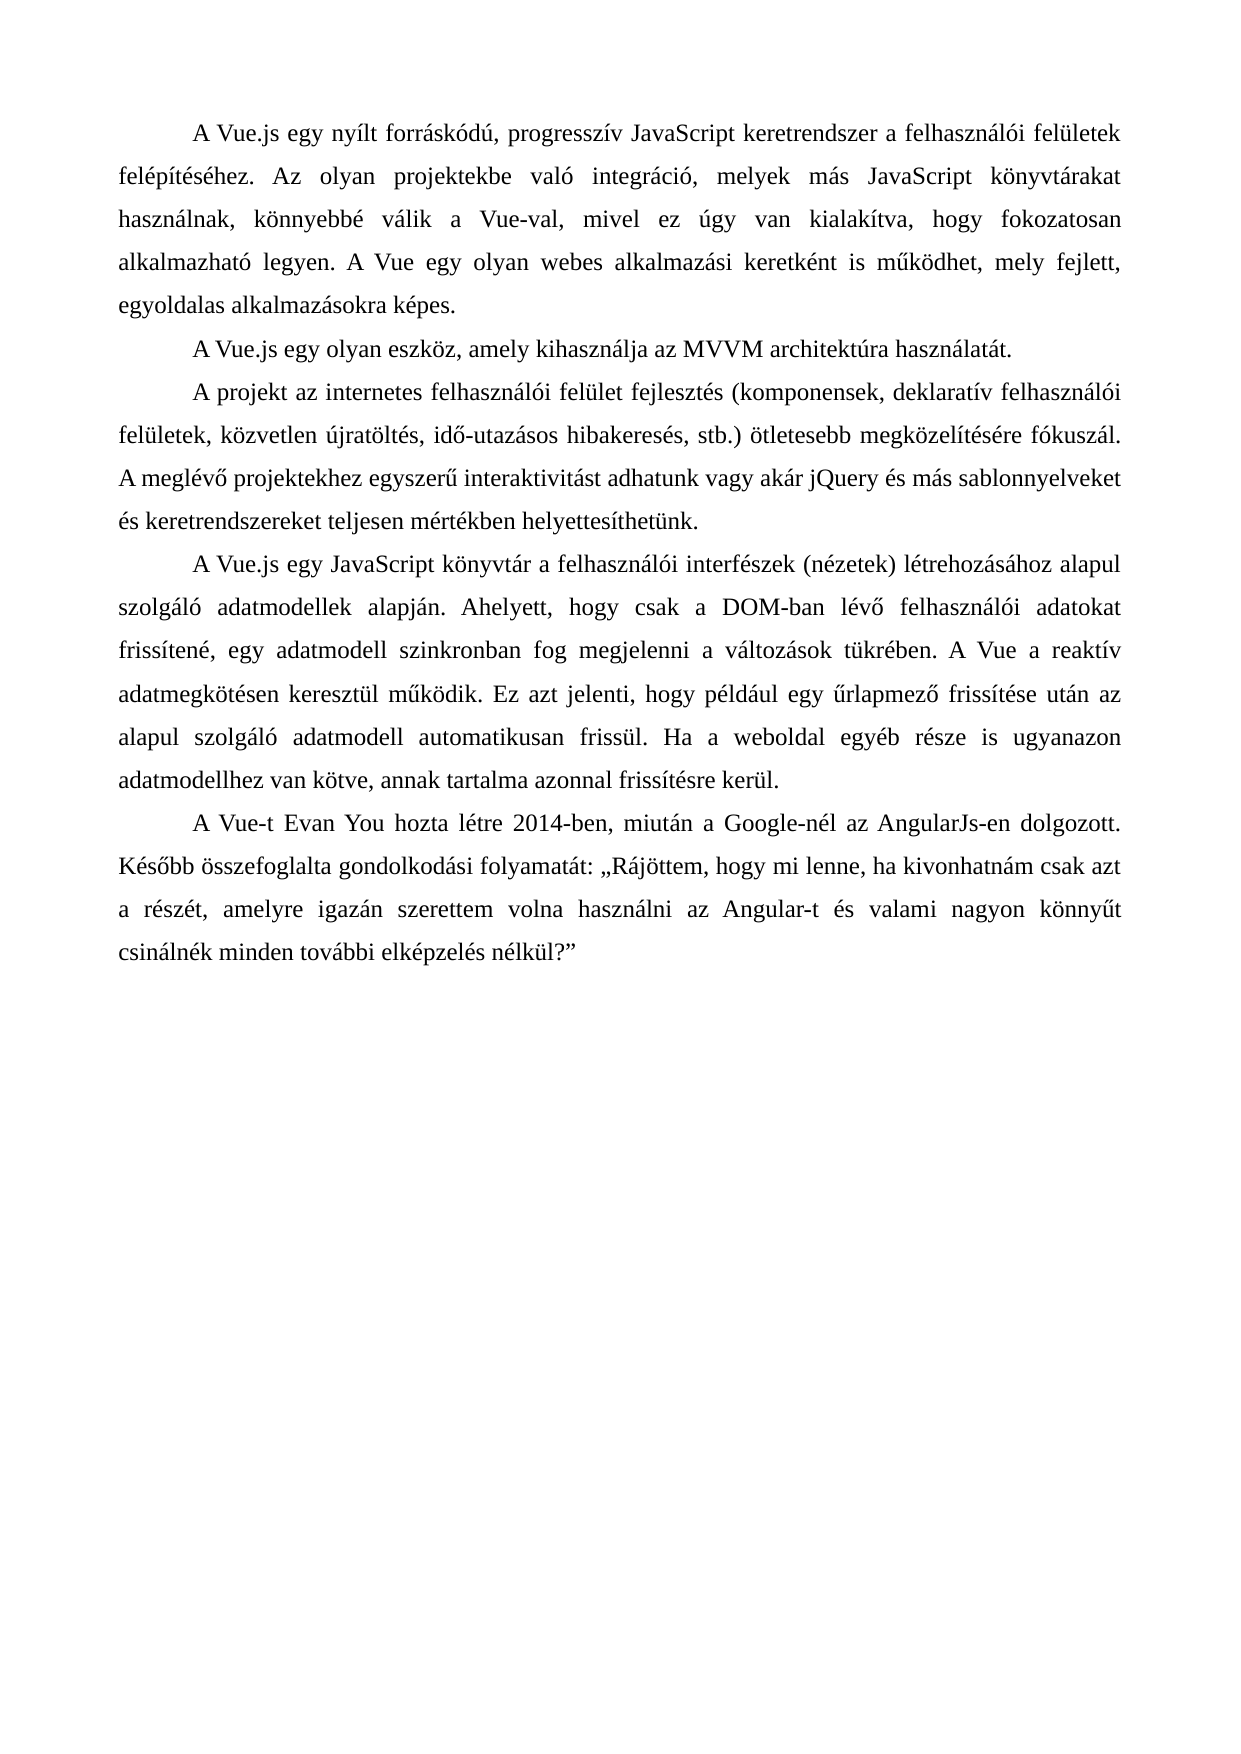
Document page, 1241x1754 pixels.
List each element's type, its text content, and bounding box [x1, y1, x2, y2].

text A projekt az internetes felhasználói felület fejlesztés (komponensek, deklaratív felhasználói felületek, közvetlen újratöltés, idő-utazásos hibakeresés, stb.) ötletesebb megközelítésére fókuszál. A meglévő projektekhez egyszerű interaktivitást adhatunk vagy akár jQuery és más sablonnyelveket és keretrendszereket teljesen mértékben helyettesíthetünk. [118, 377, 1122, 535]
text A Vue.js egy nyílt forráskódú, progresszív JavaScript keretrendszer a felhasználói felületek felépítéséhez. Az olyan projektekbe való integráció, melyek más JavaScript könyvtárakat használnak, könnyebbé válik a Vue-val, mivel ez úgy van kialakítva, hogy fokozatosan alkalmazható legyen. A Vue egy olyan webes alkalmazási keretként is működhet, mely fejlett, egyoldalas alkalmazásokra képes. [118, 118, 1122, 319]
text A Vue.js egy JavaScript könyvtár a felhasználói interfészek (nézetek) létrehozásához alapul szolgáló adatmodellek alapján. Ahelyett, hogy csak a DOM-ban lévő felhasználói adatokat frissítené, egy adatmodell szinkronban fog megjelenni a változások tükrében. A Vue a reaktív adatmegkötésen keresztül működik. Ez azt jelenti, hogy például egy űrlapmező frissítése után az alapul szolgáló adatmodell automatikusan frissül. Ha a weboldal egyéb része is ugyanazon adatmodellhez van kötve, annak tartalma azonnal frissítésre kerül. [118, 549, 1122, 794]
text A Vue-t Evan You hozta létre 2014-ben, miután a Google-nél az AngularJs-en dolgozott. Később összefoglalta gondolkodási folyamatát: „Rájöttem, hogy mi lenne, ha kivonhatnám csak azt a részét, amelyre igazán szerettem volna használni az Angular-t és valami nagyon könnyűt csinálnék minden további elképzelés nélkül?” [118, 808, 1122, 966]
text A Vue.js egy olyan eszköz, amely kihasználja az MVVM architektúra használatát. [118, 334, 1122, 362]
